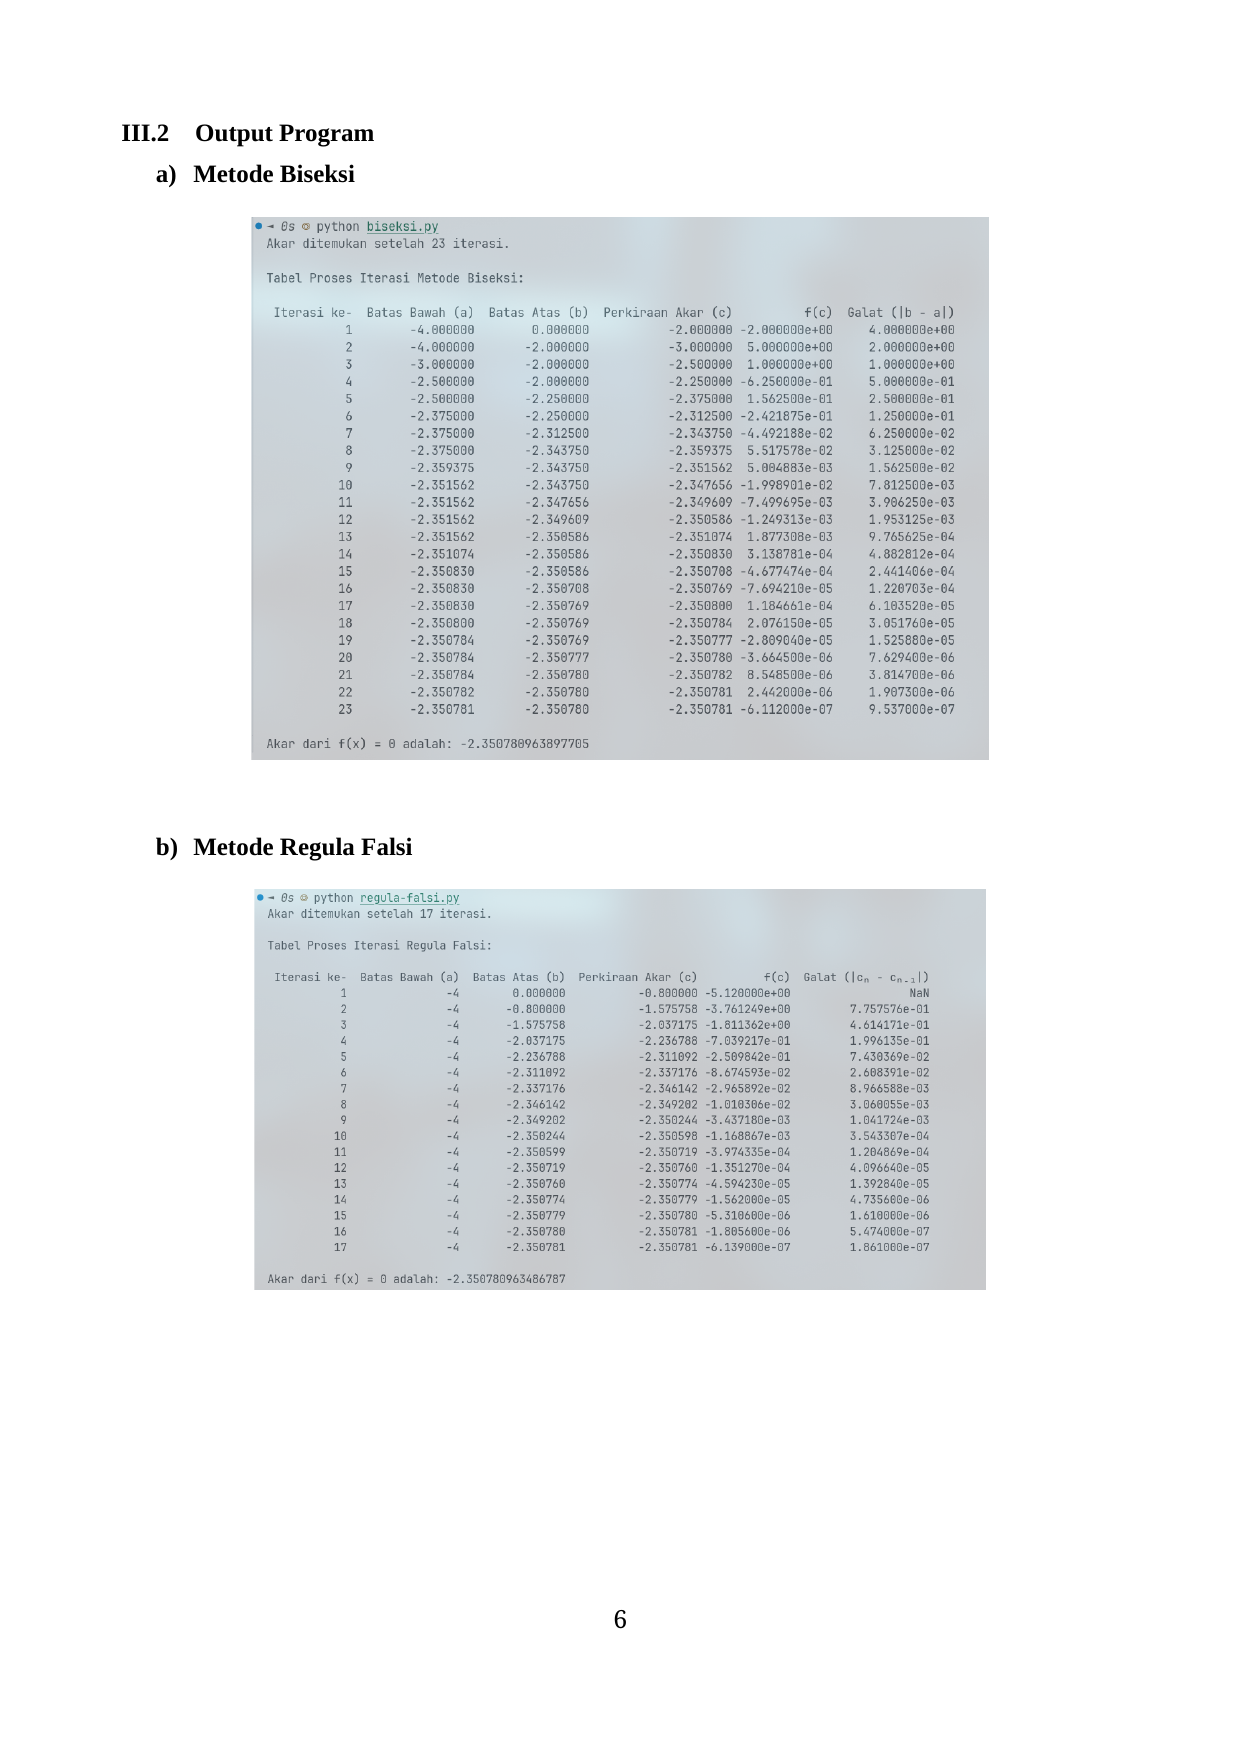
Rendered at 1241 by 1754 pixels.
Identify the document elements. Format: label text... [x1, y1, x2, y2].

subtitle Output Program [121, 118, 1119, 147]
list Metode Regula Falsi [156, 832, 1122, 860]
list Metode Biseksi [156, 159, 1122, 188]
picture [251, 217, 989, 760]
picture [254, 889, 986, 1290]
